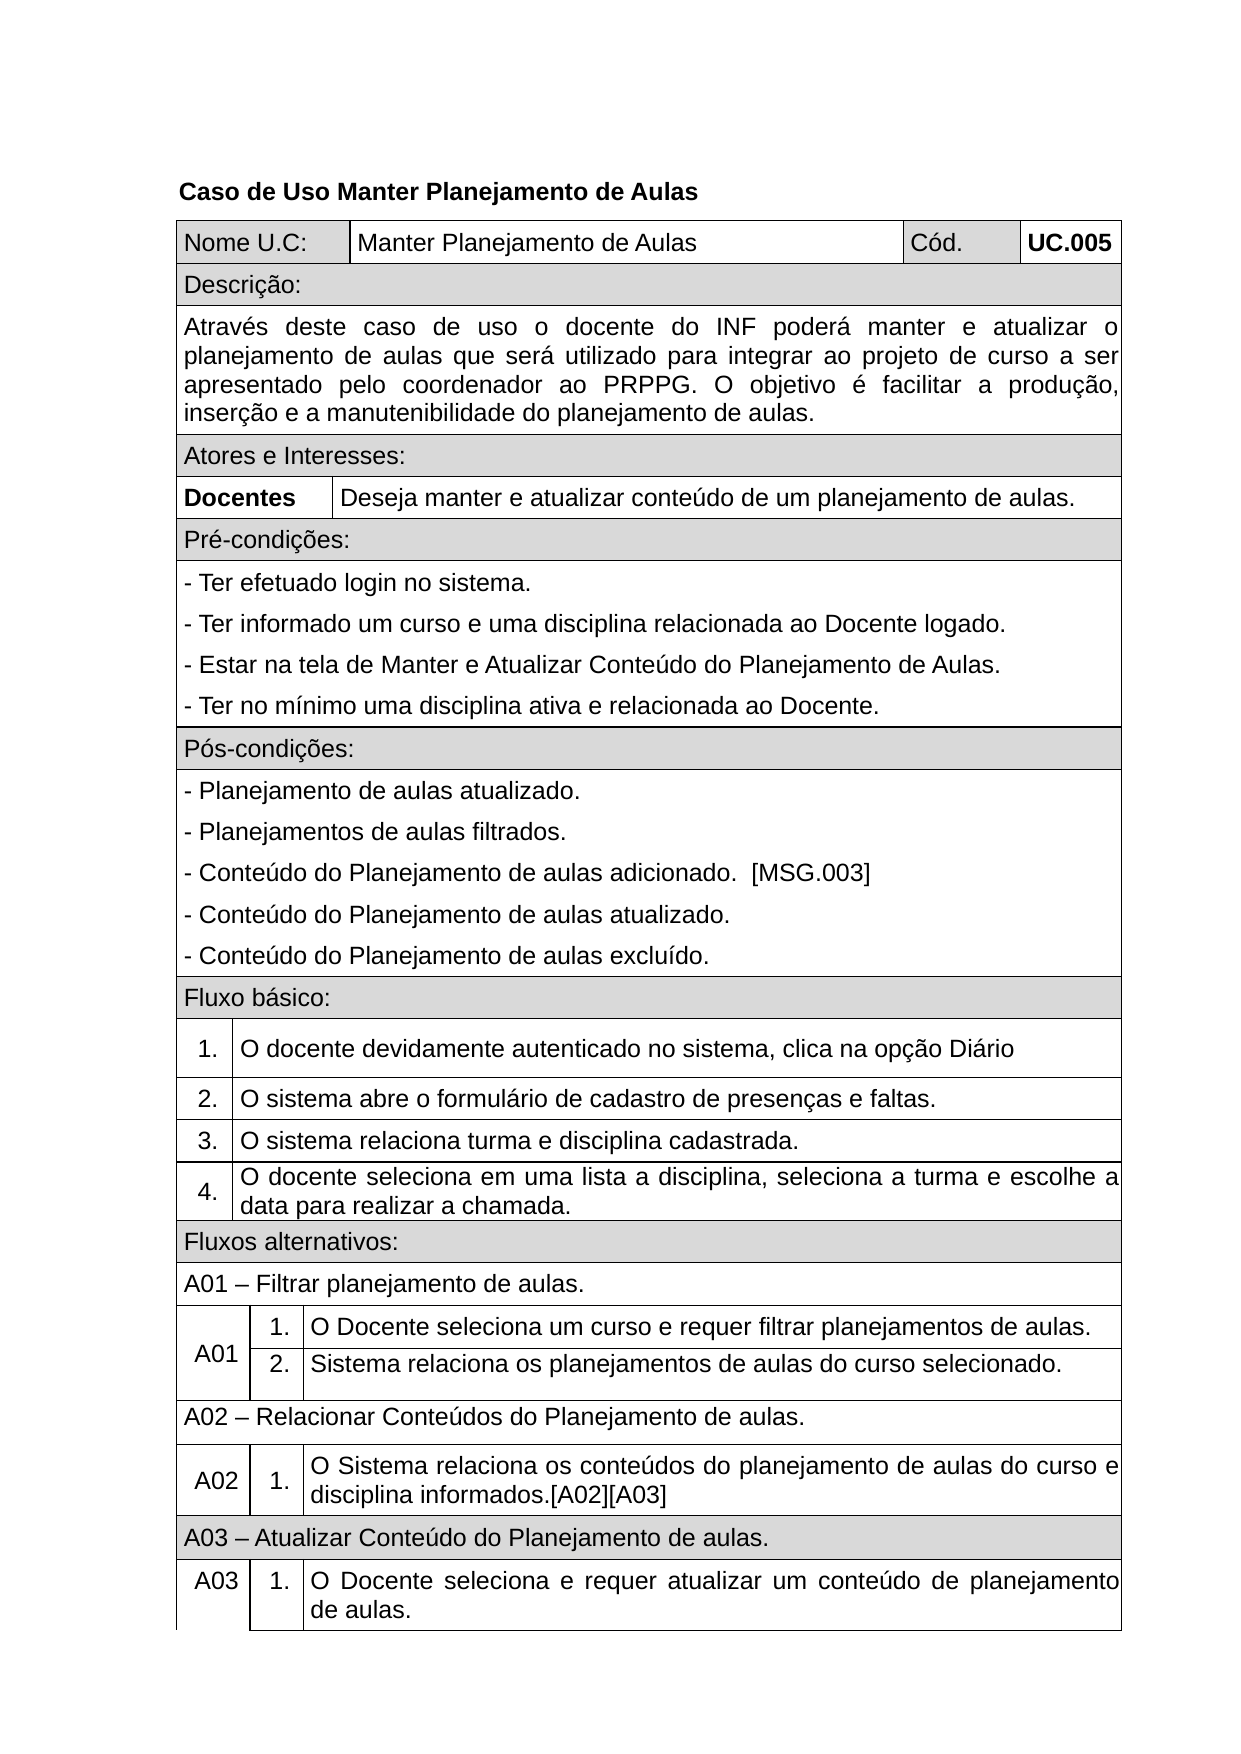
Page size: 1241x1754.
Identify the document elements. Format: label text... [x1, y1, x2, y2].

table_cell 1. [251, 1560, 303, 1630]
table_cell 1. [251, 1306, 303, 1348]
table_cell Descrição: [177, 264, 1121, 305]
table_cell [1122, 769, 1240, 976]
table_cell O sistema abre o formulário de cadastro de presenças e faltas. [233, 1078, 1121, 1119]
table_cell [1122, 434, 1240, 476]
table_cell 2. [177, 1078, 232, 1119]
table_cell [1122, 1262, 1240, 1304]
table_cell [1122, 1077, 1240, 1119]
table_cell O docente devidamente autenticado no sistema, clica na opção Diário [233, 1019, 1121, 1077]
table_cell Pós-condições: [177, 728, 1121, 769]
table_cell [1122, 1559, 1240, 1630]
table_cell [1122, 976, 1240, 1018]
table_header Nome U.C: [177, 221, 349, 263]
table_cell Através deste caso de uso o docente do INF poderá manter e atualizar o planejamento de aulas que será utilizado para integrar ao projeto de curso a ser apresentado pelo coordenador ao PRPPG. O objetivo é facilitar a produção, inserção e a manutenibilidade do planejamento de aulas. [177, 306, 1121, 433]
table_cell [1122, 263, 1240, 305]
table_header Cód. [904, 221, 1020, 263]
table_cell Atores e Interesses: [177, 435, 1121, 476]
table_cell [1122, 726, 1240, 769]
table_cell Deseja manter e atualizar conteúdo de um planejamento de aulas. [333, 477, 1121, 518]
table_cell 1. [251, 1445, 303, 1515]
table_cell [1122, 1400, 1240, 1444]
table_cell [1122, 1018, 1240, 1077]
table_cell - Ter efetuado login no sistema. - Ter informado um curso e uma disciplina relacionada ao Docente logado. - Estar na tela de Manter e Atualizar Conteúdo do Planejamento de Aulas. - Ter no mínimo uma disciplina ativa e relacionada ao Docente. [177, 561, 1121, 726]
table_cell A03 – Atualizar Conteúdo do Planejamento de aulas. [177, 1516, 1121, 1559]
table_cell O docente seleciona em uma lista a disciplina, seleciona a turma e escolhe a data para realizar a chamada. [233, 1163, 1121, 1220]
table_cell Fluxo básico: [177, 977, 1121, 1018]
table_cell A01 [177, 1306, 249, 1400]
table_cell - Planejamento de aulas atualizado. - Planejamentos de aulas filtrados. - Conteúdo do Planejamento de aulas adicionado. [MSG.003] - Conteúdo do Planejamento de aulas atualizado. - Conteúdo do Planejamento de aulas excluído. [177, 770, 1121, 976]
table_cell A02 [177, 1445, 249, 1515]
table_header Manter Planejamento de Aulas [351, 221, 903, 263]
table_cell [1122, 1161, 1240, 1220]
table_cell O Sistema relaciona os conteúdos do planejamento de aulas do curso e disciplina informados.[A02][A03] [304, 1445, 1121, 1515]
table_cell A03 [177, 1560, 249, 1630]
table_header [1122, 220, 1240, 263]
table_cell [1122, 1444, 1240, 1515]
table_cell A01 – Filtrar planejamento de aulas. [177, 1263, 1121, 1304]
table_cell [1122, 1305, 1240, 1348]
table_cell 3. [177, 1120, 232, 1161]
table_cell O Docente seleciona um curso e requer filtrar planejamentos de aulas. [304, 1306, 1121, 1348]
table_cell Pré-condições: [177, 519, 1121, 560]
table_cell [1122, 560, 1240, 726]
table_header UC.005 [1021, 221, 1121, 263]
table_cell 2. [251, 1349, 303, 1400]
table_cell O Docente seleciona e requer atualizar um conteúdo de planejamento de aulas. [304, 1560, 1121, 1630]
table_cell [1122, 1119, 1240, 1161]
table_cell [1122, 476, 1240, 518]
table_cell [1122, 518, 1240, 560]
table_cell Docentes [177, 477, 332, 518]
table_cell Fluxos alternativos: [177, 1221, 1121, 1262]
table_cell [1122, 1515, 1240, 1559]
table_cell [1122, 305, 1240, 433]
table_cell 4. [177, 1163, 232, 1220]
table_cell O sistema relaciona turma e disciplina cadastrada. [233, 1120, 1121, 1161]
table_cell A02 – Relacionar Conteúdos do Planejamento de aulas. [177, 1401, 1121, 1444]
subtitle Caso de Uso Manter Planejamento de Aulas [177, 177, 1122, 206]
table_cell [1122, 1348, 1240, 1400]
table_cell Sistema relaciona os planejamentos de aulas do curso selecionado. [304, 1349, 1121, 1400]
table_cell [1122, 1220, 1240, 1262]
table_cell 1. [177, 1019, 232, 1077]
